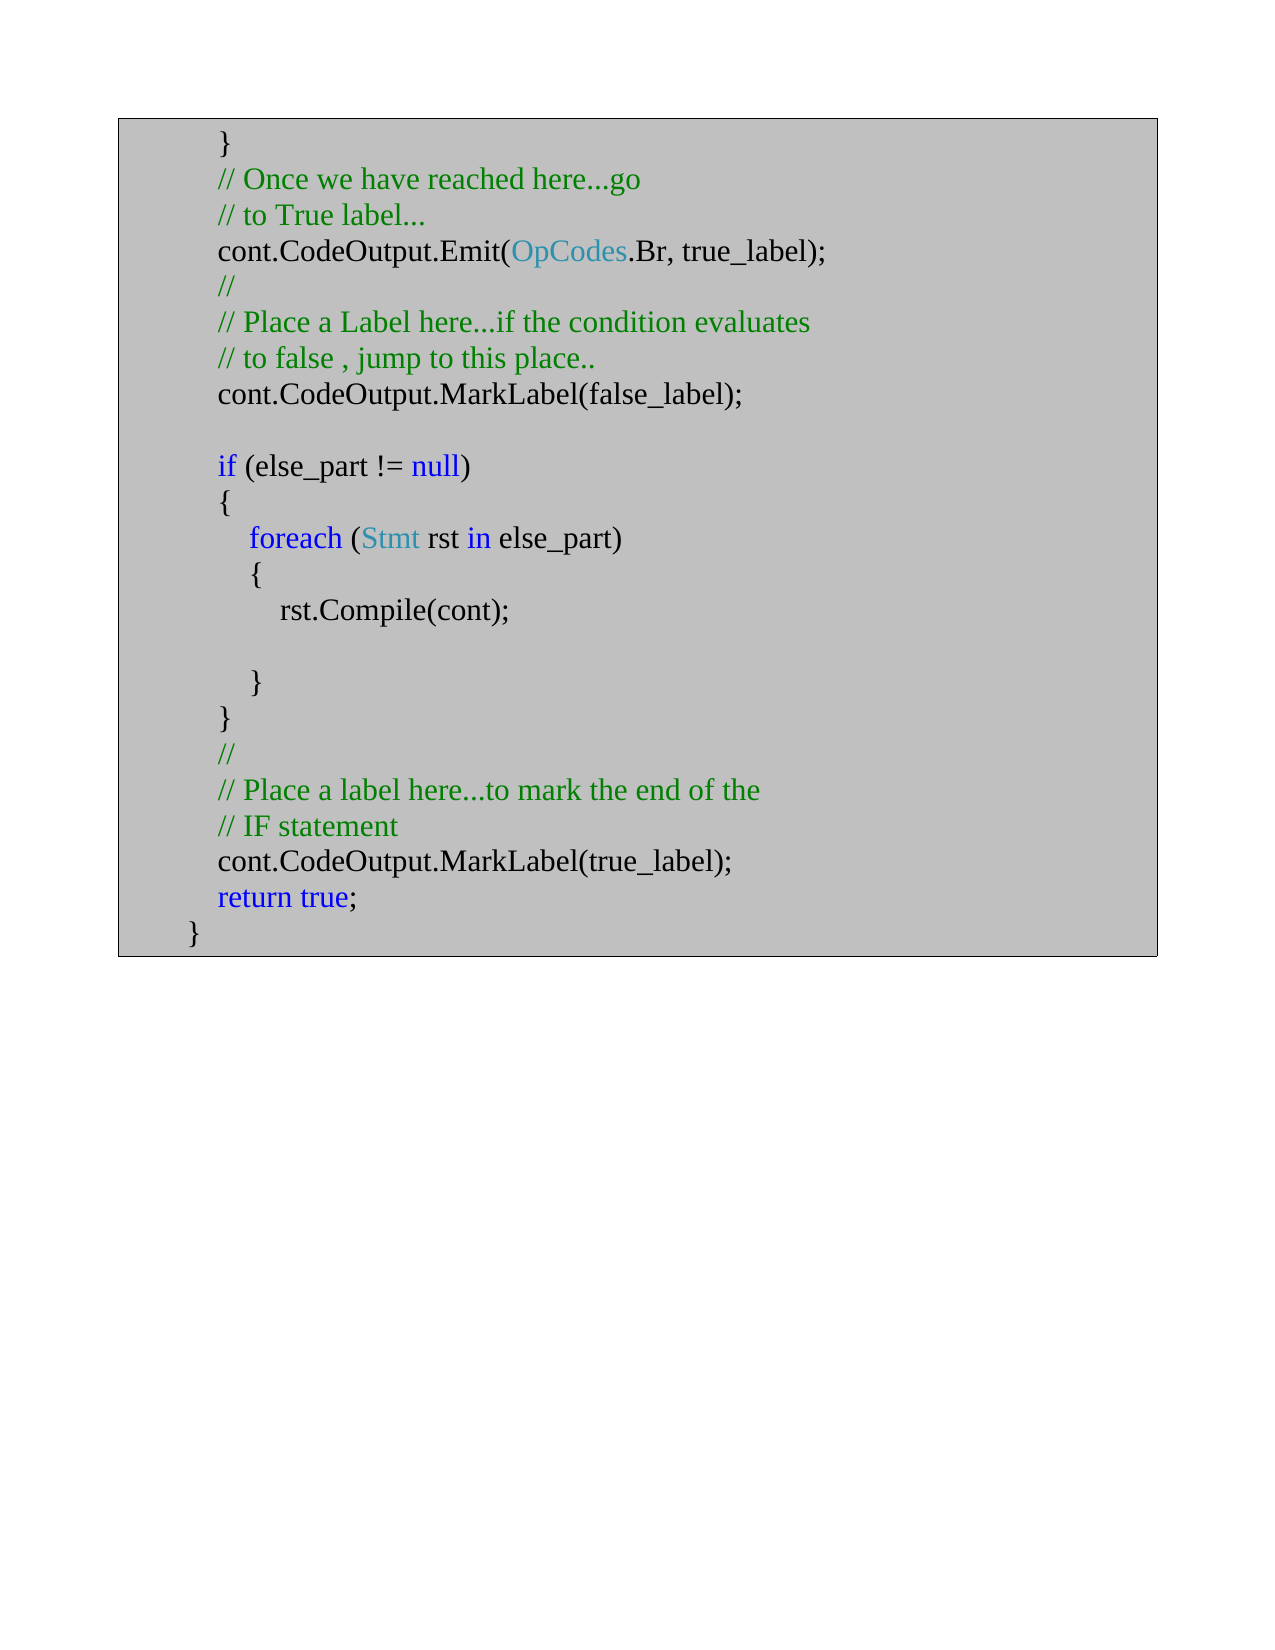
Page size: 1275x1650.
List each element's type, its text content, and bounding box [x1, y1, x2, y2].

table_header } // Once we have reached here...go // to True label... cont.CodeOutput.Emit(OpCodes.Br, true_label); // // Place a Label here...if the condition evaluates // to false , jump to this place.. cont.CodeOutput.MarkLabel(false_label); if (else_part != null) { foreach (Stmt rst in else_part) { rst.Compile(cont); } } // // Place a label here...to mark the end of the // IF statement cont.CodeOutput.MarkLabel(true_label); return true; } [119, 119, 1157, 956]
